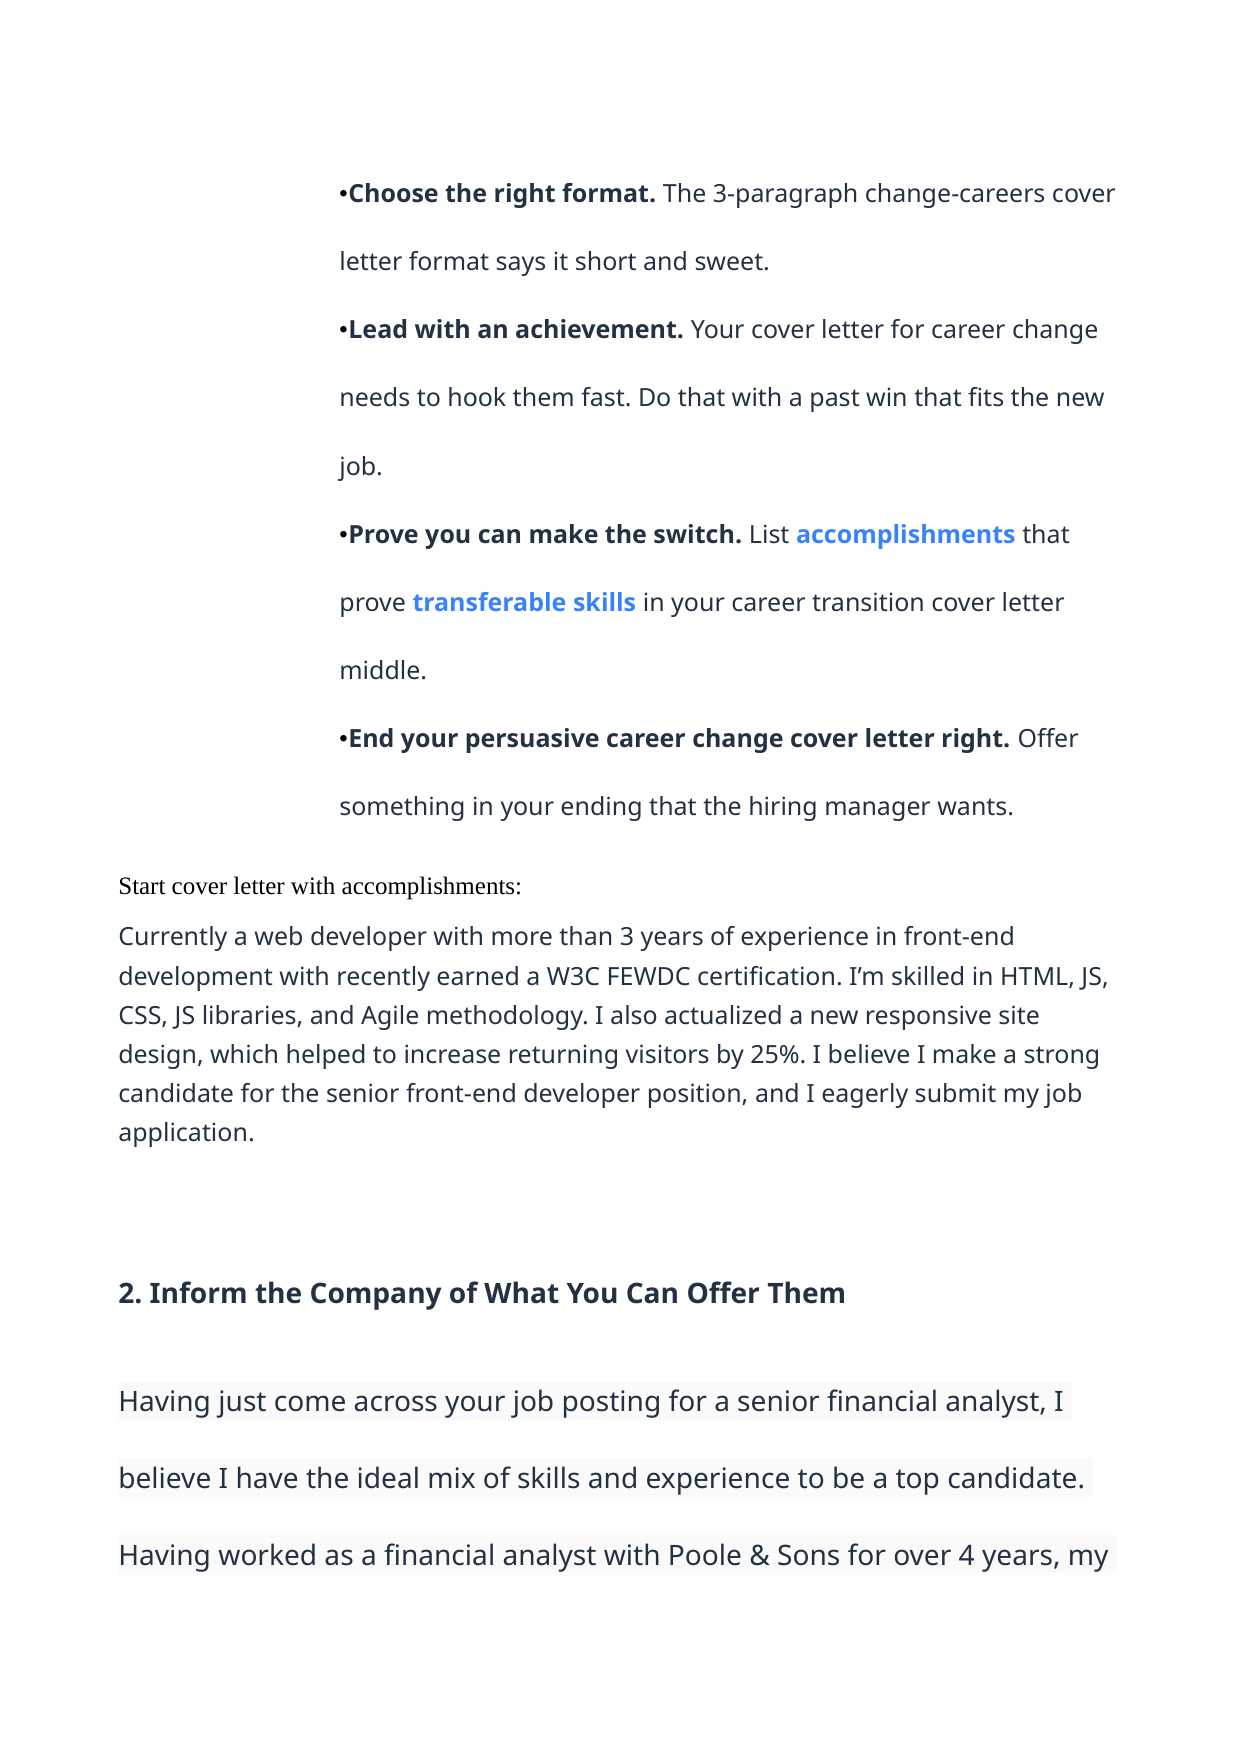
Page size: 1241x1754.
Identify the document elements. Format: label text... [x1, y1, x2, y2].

text Having just come across your job posting for a senior financial analyst, I believe I have the ideal mix of skills and experience to be a top candidate. Having worked as a financial analyst with Poole & Sons for over 4 years, my [118, 1382, 1122, 1573]
list End your persuasive career change cover letter right. Offer something in your ending that the hiring manager wants. [118, 721, 1122, 823]
list Lead with an achievement. Your cover letter for career change needs to hook them fast. Do that with a past win that fits the new job. [118, 312, 1122, 482]
subtitle 2. Inform the Company of What You Can Offer Them [118, 1235, 1122, 1312]
text Currently a web developer with more than 3 years of experience in front-end development with recently earned a W3C FEWDC certification. I’m skilled in HTML, JS, CSS, JS libraries, and Agile methodology. I also actualized a new responsive site design, which helped to increase returning visitors by 25%. I believe I make a strong candidate for the senior front-end developer position, and I eagerly submit my job application. [118, 919, 1122, 1149]
text Start cover letter with accomplishments: [118, 871, 1122, 900]
list Prove you can make the switch. List accomplishments that prove transferable skills in your career transition cover letter middle. [118, 516, 1122, 687]
list Choose the right format. The 3-paragraph change-careers cover letter format says it short and sweet. [118, 176, 1122, 278]
